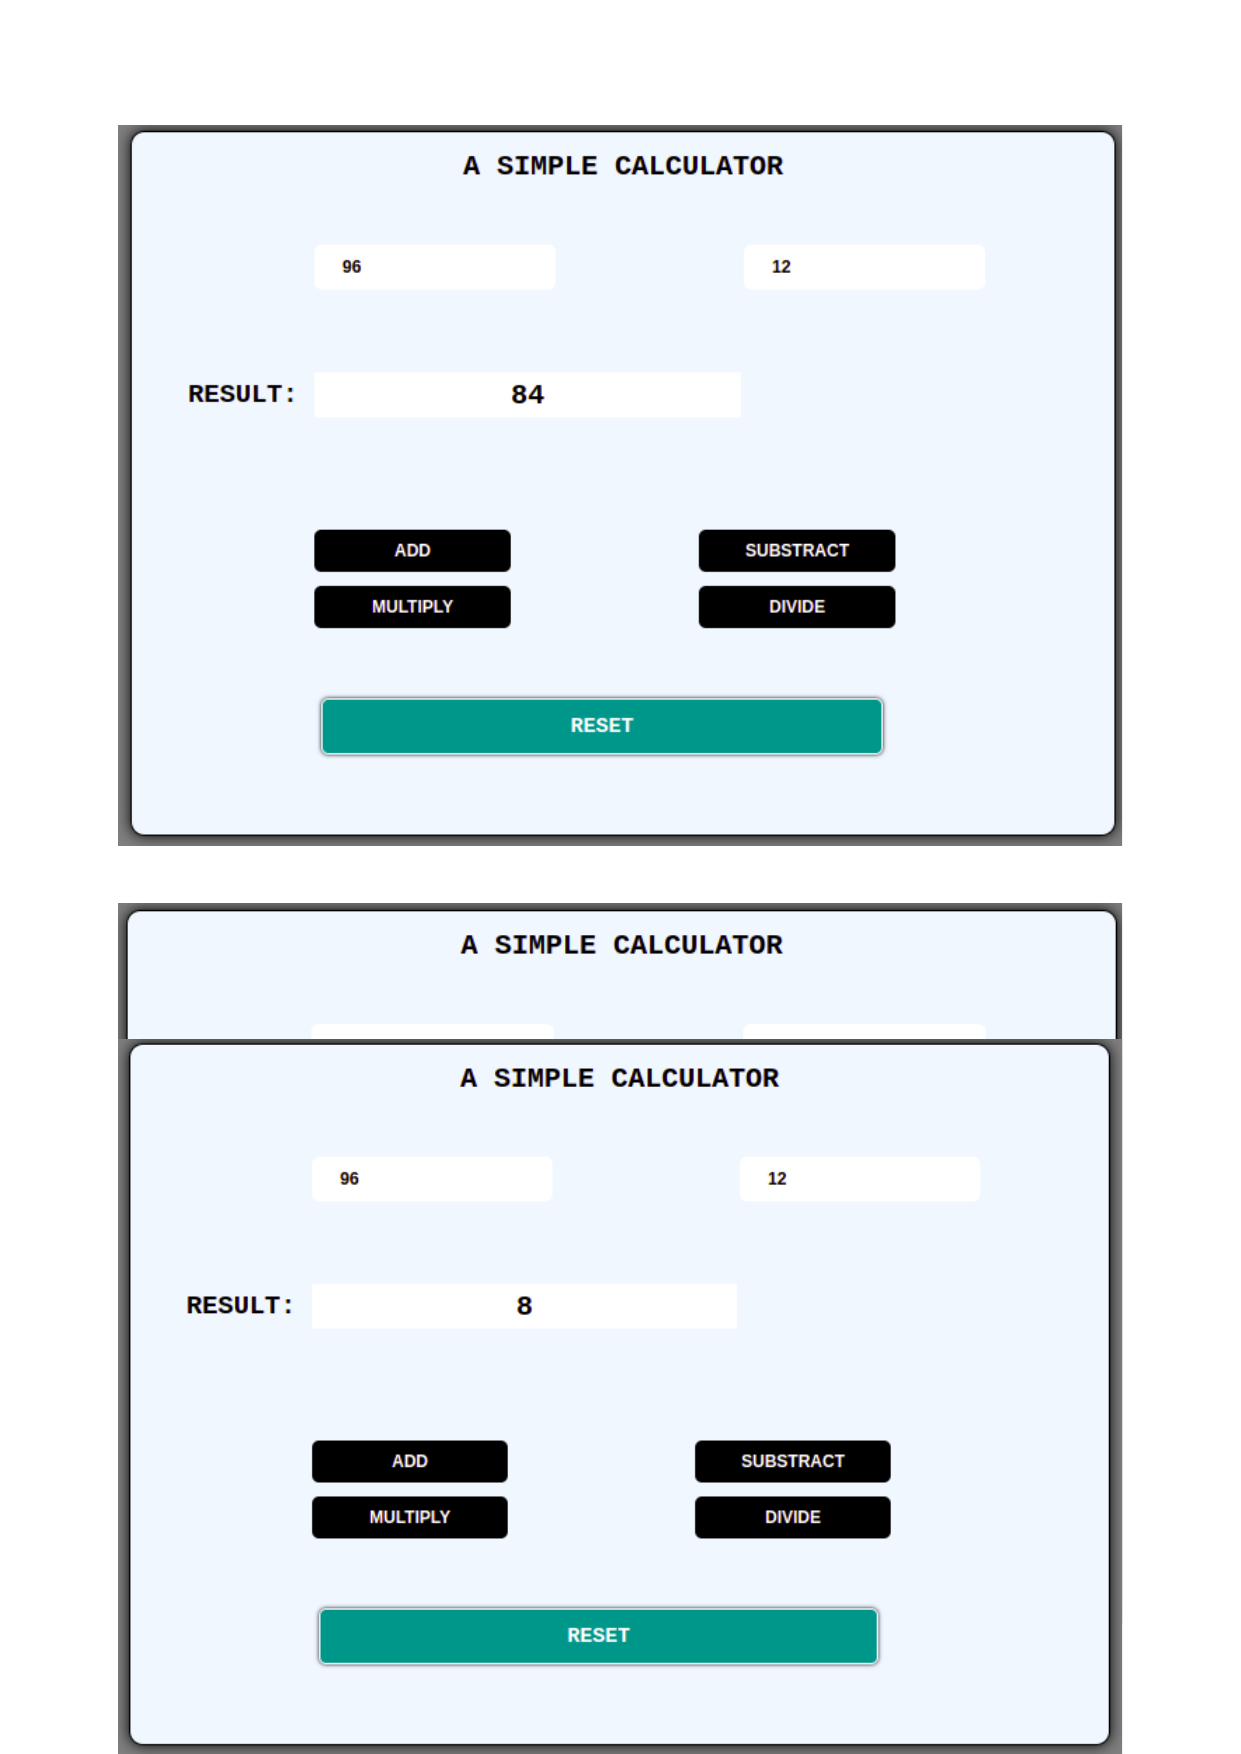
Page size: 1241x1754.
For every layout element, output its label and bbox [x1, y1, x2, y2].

picture [118, 125, 1123, 846]
picture [118, 903, 1123, 1754]
